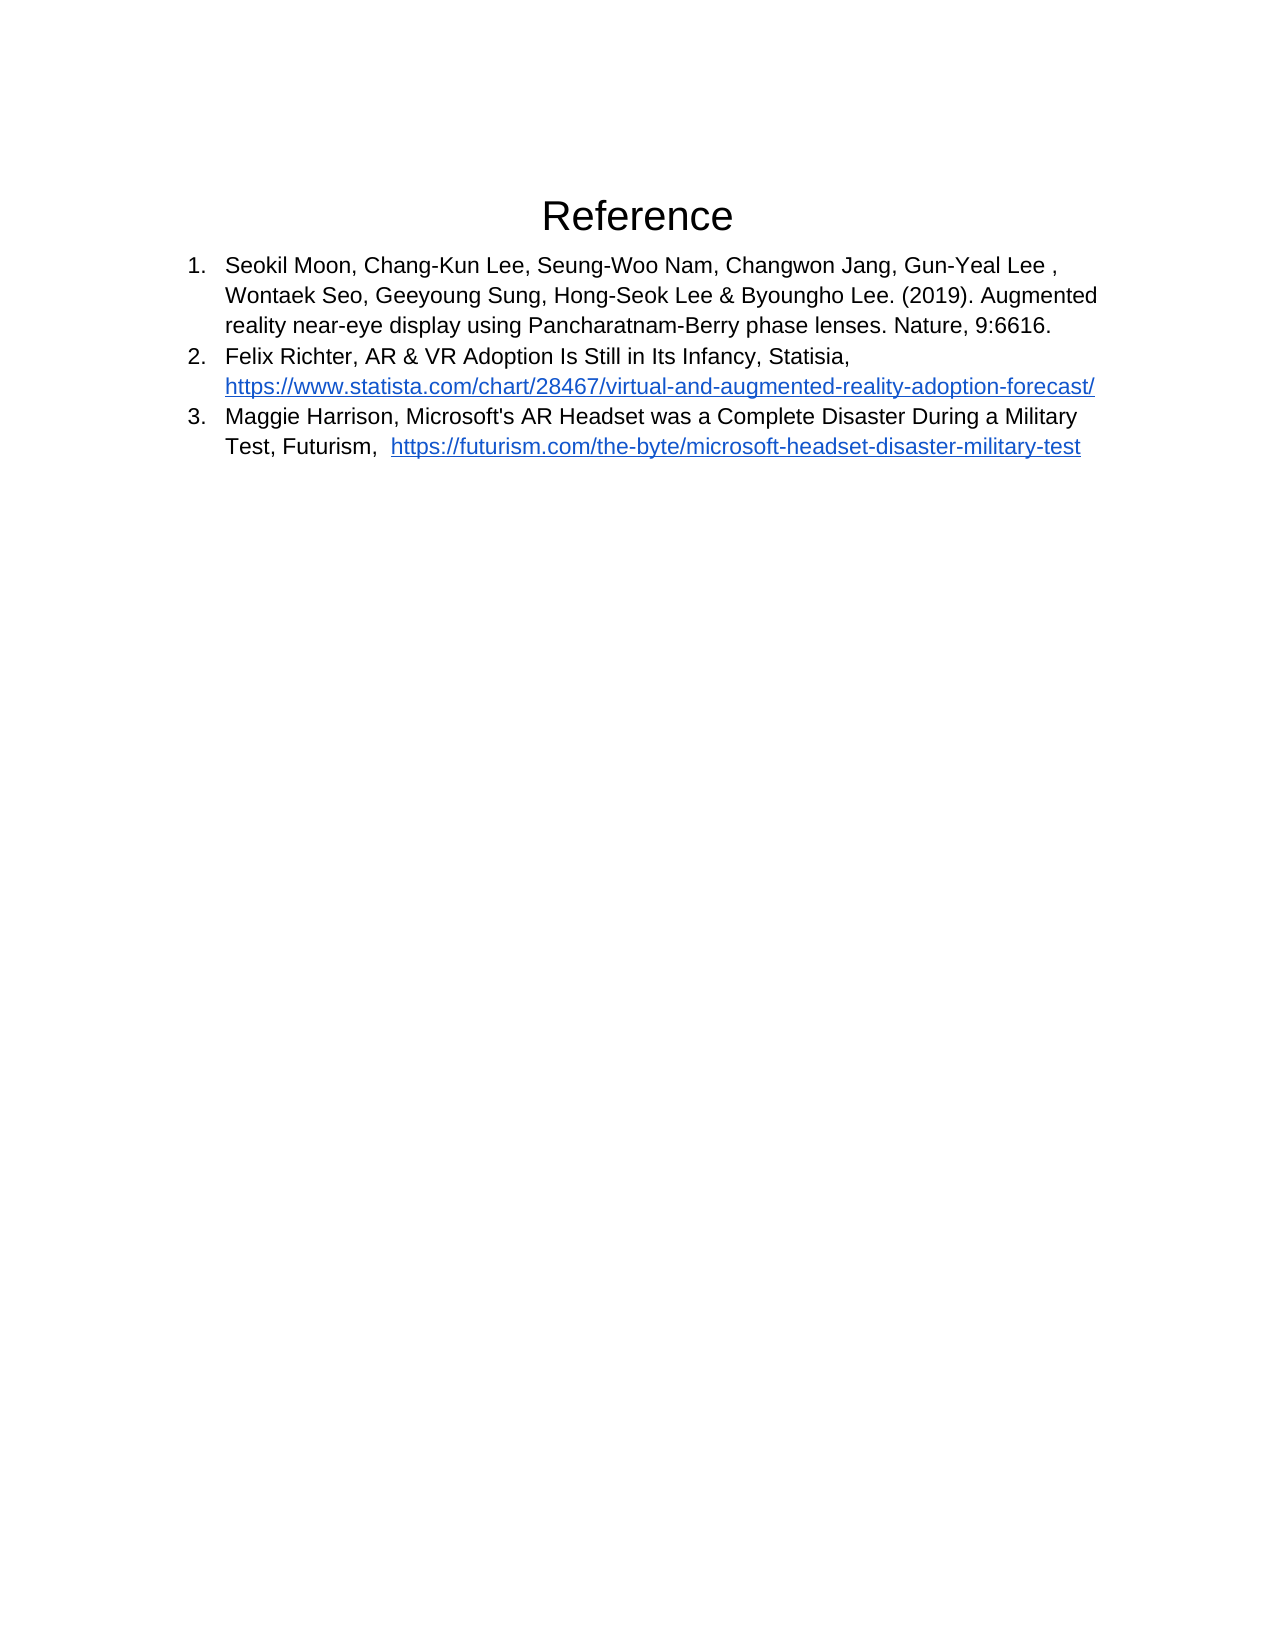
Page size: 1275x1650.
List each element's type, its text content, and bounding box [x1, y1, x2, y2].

subtitle Reference [150, 192, 1125, 239]
list Seokil Moon, Chang-Kun Lee, Seung-Woo Nam, Changwon Jang, Gun-Yeal Lee , Wontaek Seo, Geeyoung Sung, Hong-Seok Lee & Byoungho Lee. (2019). Augmented reality near-eye display using Pancharatnam-Berry phase lenses. Nature, 9:6616. [187, 252, 1125, 339]
list Felix Richter, AR & VR Adoption Is Still in Its Infancy, Statisia, https://www.statista.com/chart/28467/virtual-and-augmented-reality-adoption-forecast/ [187, 343, 1125, 399]
list Maggie Harrison, Microsoft's AR Headset was a Complete Disaster During a Military Test, Futurism, https://futurism.com/the-byte/microsoft-headset-disaster-military-test [187, 403, 1125, 460]
